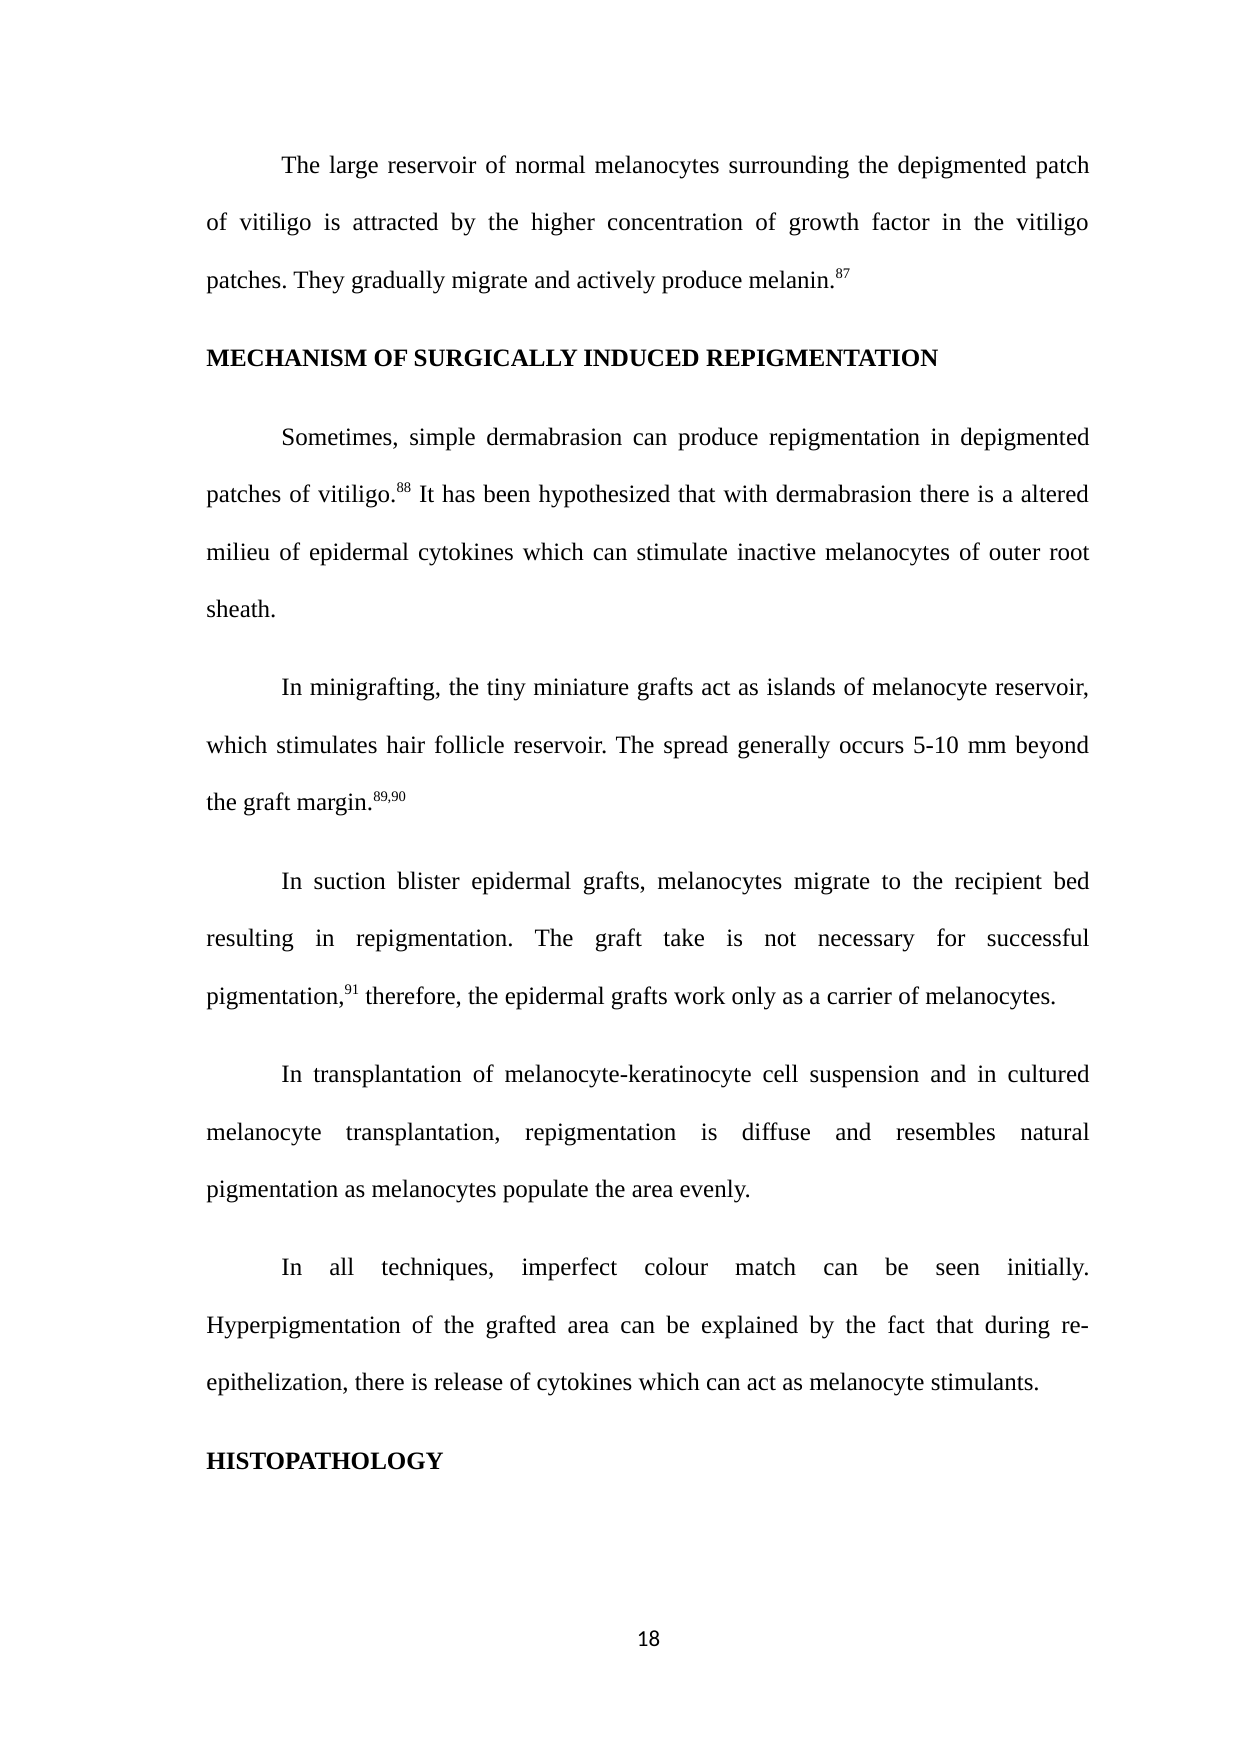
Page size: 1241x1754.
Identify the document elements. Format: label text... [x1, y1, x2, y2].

text In minigrafting, the tiny miniature grafts act as islands of melanocyte reservoir, which stimulates hair follicle reservoir. The spread generally occurs 5-10 mm beyond the graft margin.89,90 [206, 672, 1090, 816]
text HISTOPATHOLOGY [206, 1446, 1090, 1474]
text In all techniques, imperfect colour match can be seen initially. Hyperpigmentation of the grafted area can be explained by the fact that during re-epithelization, there is release of cytokines which can act as melanocyte stimulants. [206, 1252, 1090, 1396]
text Sometimes, simple dermabrasion can produce repigmentation in depigmented patches of vitiligo.88 It has been hypothesized that with dermabrasion there is a altered milieu of epidermal cytokines which can stimulate inactive melanocytes of outer root sheath. [206, 422, 1090, 623]
text MECHANISM OF SURGICALLY INDUCED REPIGMENTATION [206, 343, 1090, 372]
text In suction blister epidermal grafts, melanocytes migrate to the recipient bed resulting in repigmentation. The graft take is not necessary for successful pigmentation,91 therefore, the epidermal grafts work only as a carrier of melanocytes. [206, 866, 1090, 1009]
text The large reservoir of normal melanocytes surrounding the depigmented patch of vitiligo is attracted by the higher concentration of growth factor in the vitiligo patches. They gradually migrate and actively produce melanin.87 [206, 150, 1090, 294]
text In transplantation of melanocyte-keratinocyte cell suspension and in cultured melanocyte transplantation, repigmentation is diffuse and resembles natural pigmentation as melanocytes populate the area evenly. [206, 1059, 1090, 1203]
